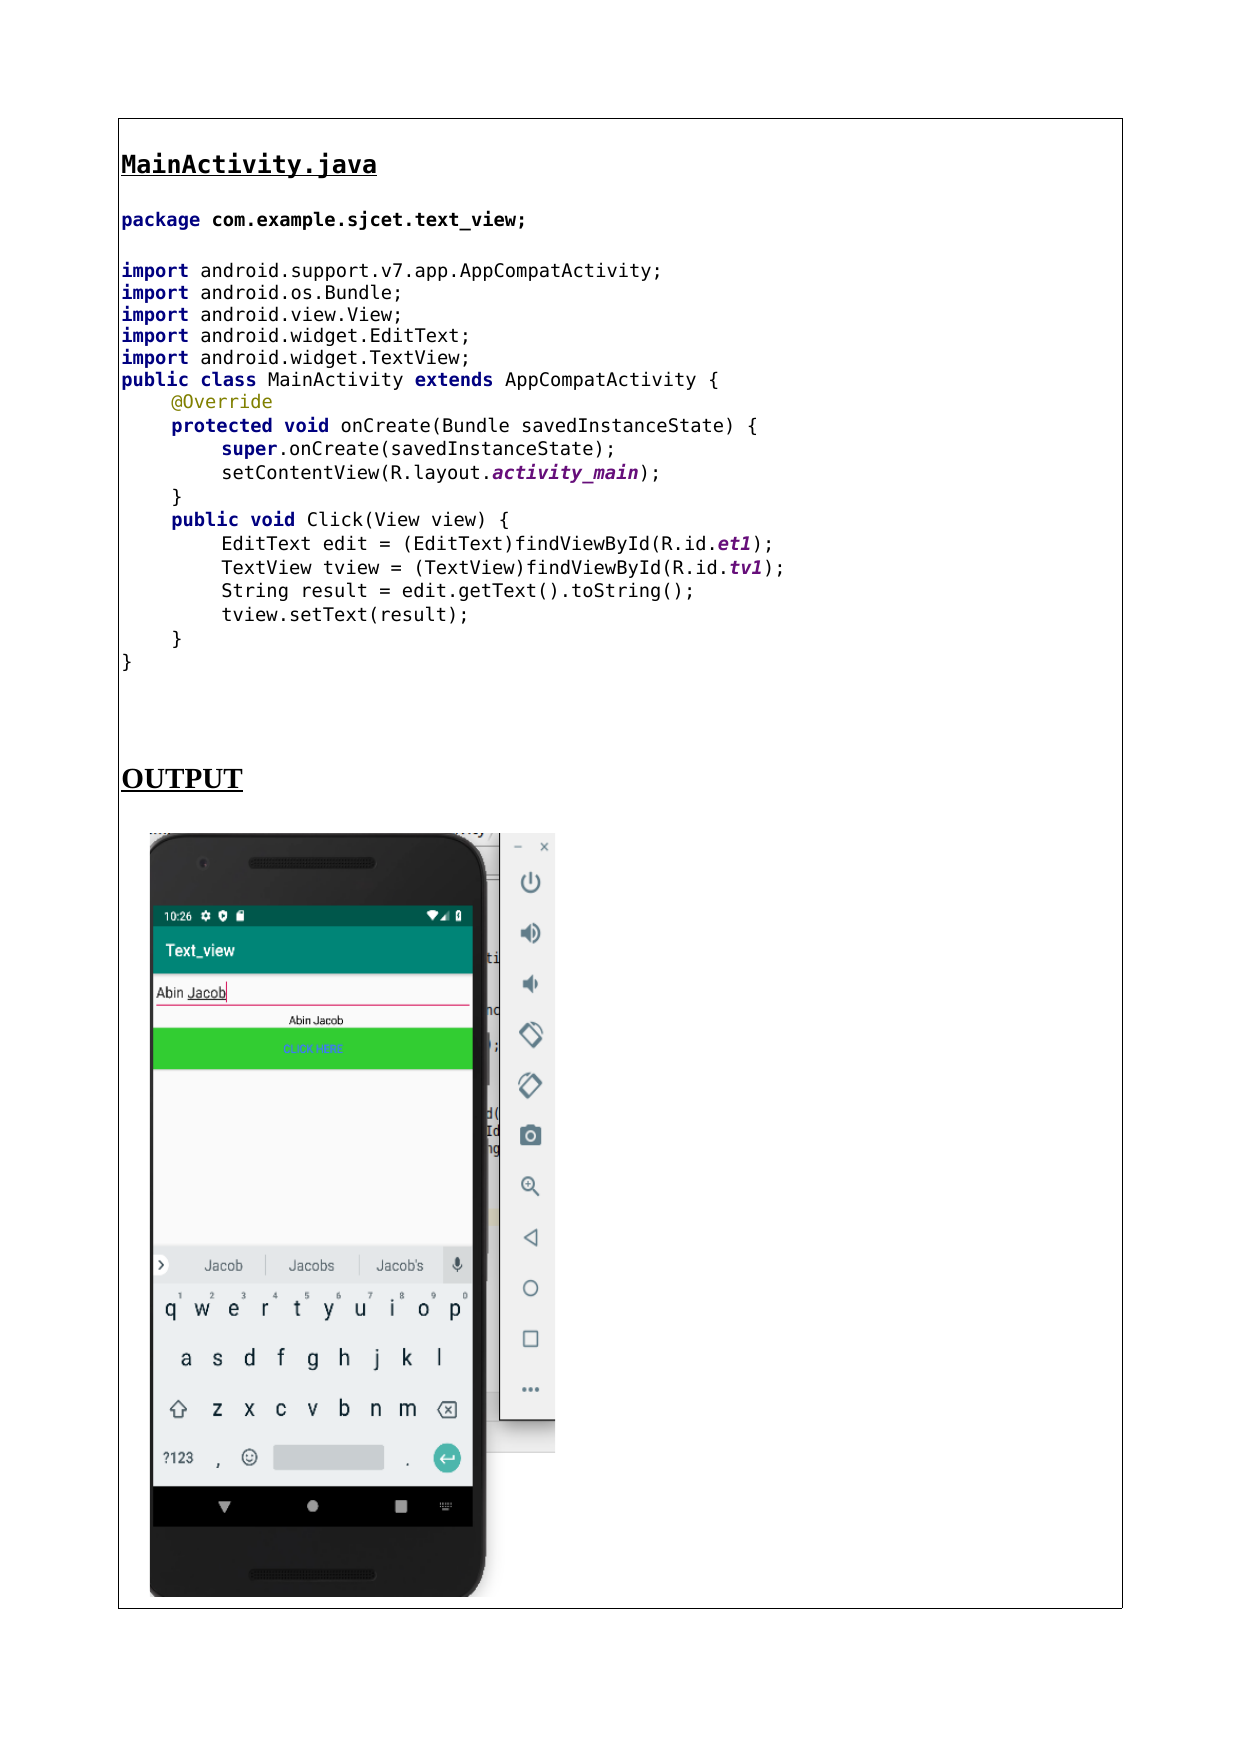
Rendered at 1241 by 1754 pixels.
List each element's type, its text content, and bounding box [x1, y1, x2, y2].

text super.onCreate(savedInstanceState); [119, 435, 1122, 459]
text import android.support.v7.app.AppCompatActivity; [119, 257, 1122, 279]
text @Override [119, 388, 1122, 412]
text import android.widget.TextView; [119, 344, 1122, 366]
text package com.example.sjcet.text_view; [119, 206, 1122, 230]
text import android.widget.EditText; [119, 322, 1122, 344]
text public class MainActivity extends AppCompatActivity { [119, 366, 1122, 388]
text String result = edit.getText().toString(); [119, 577, 1122, 601]
text setContentView(R.layout.activity_main); [119, 459, 1122, 483]
text EditText edit = (EditText)findViewById(R.id.et1); [119, 530, 1122, 554]
text tview.setText(result); [119, 601, 1122, 624]
text protected void onCreate(Bundle savedInstanceState) { [119, 412, 1122, 435]
text public void Click(View view) { [119, 506, 1122, 530]
picture [149, 833, 555, 1597]
text } [119, 648, 1122, 673]
text MainActivity.java [119, 147, 1122, 179]
text import android.os.Bundle; [119, 279, 1122, 301]
text import android.view.View; [119, 301, 1122, 322]
text } [119, 624, 1122, 648]
text OUTPUT [119, 758, 1122, 795]
text TextView tview = (TextView)findViewById(R.id.tv1); [119, 554, 1122, 577]
text } [119, 483, 1122, 506]
